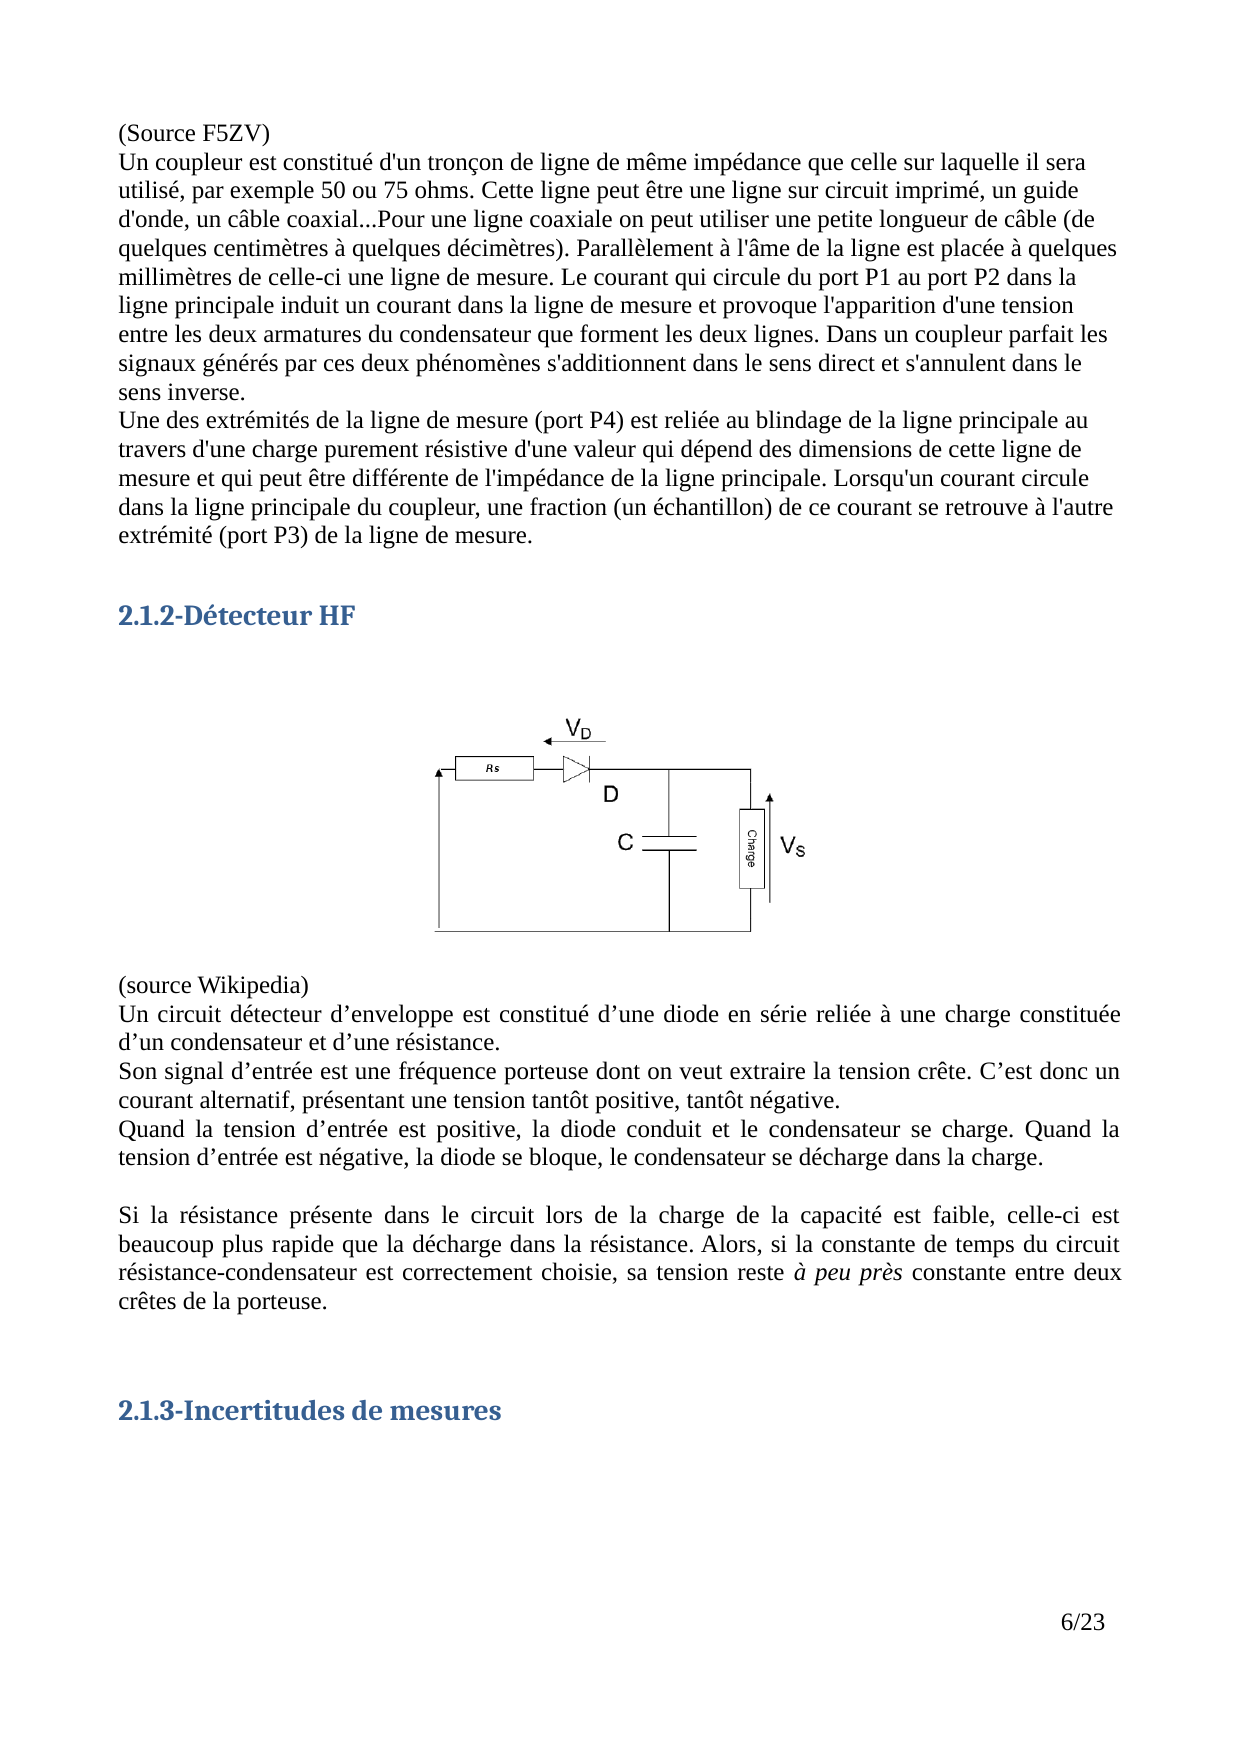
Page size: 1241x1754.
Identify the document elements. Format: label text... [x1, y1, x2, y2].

text Son signal d’entrée est une fréquence porteuse dont on veut extraire la tension crête. C’est donc un courant alternatif, présentant une tension tantôt positive, tantôt négative. [118, 1056, 1122, 1114]
picture [434, 711, 806, 932]
subtitle 2.1.3-Incertitudes de mesures [118, 1394, 1122, 1427]
text Quand la tension d’entrée est positive, la diode conduit et le condensateur se charge. Quand la tension d’entrée est négative, la diode se bloque, le condensateur se décharge dans la charge. [118, 1114, 1122, 1171]
text Si la résistance présente dans le circuit lors de la charge de la capacité est faible, celle-ci est beaucoup plus rapide que la décharge dans la résistance. Alors, si la constante de temps du circuit résistance-condensateur est correctement choisie, sa tension reste à peu près constante entre deux crêtes de la porteuse. [118, 1200, 1122, 1315]
text Un coupleur est constitué d'un tronçon de ligne de même impédance que celle sur laquelle il sera utilisé, par exemple 50 ou 75 ohms. Cette ligne peut être une ligne sur circuit imprimé, un guide d'onde, un câble coaxial...Pour une ligne coaxiale on peut utiliser une petite longueur de câble (de quelques centimètres à quelques décimètres). Parallèlement à l'âme de la ligne est placée à quelques millimètres de celle-ci une ligne de mesure. Le courant qui circule du port P1 au port P2 dans la ligne principale induit un courant dans la ligne de mesure et provoque l'apparition d'une tension entre les deux armatures du condensateur que forment les deux lignes. Dans un coupleur parfait les signaux générés par ces deux phénomènes s'additionnent dans le sens direct et s'annulent dans le sens inverse. Une des extrémités de la ligne de mesure (port P4) est reliée au blindage de la ligne principale au travers d'une charge purement résistive d'une valeur qui dépend des dimensions de cette ligne de mesure et qui peut être différente de l'impédance de la ligne principale. Lorsqu'un courant circule dans la ligne principale du coupleur, une fraction (un échantillon) de ce courant se retrouve à l'autre extrémité (port P3) de la ligne de mesure. [118, 147, 1122, 549]
subtitle 2.1.2-Détecteur HF [118, 599, 1122, 633]
text (source Wikipedia) [118, 970, 1122, 999]
text Un circuit détecteur d’enveloppe est constitué d’une diode en série reliée à une charge constituée d’un condensateur et d’une résistance. [118, 999, 1122, 1056]
text (Source F5ZV) [118, 118, 1122, 147]
